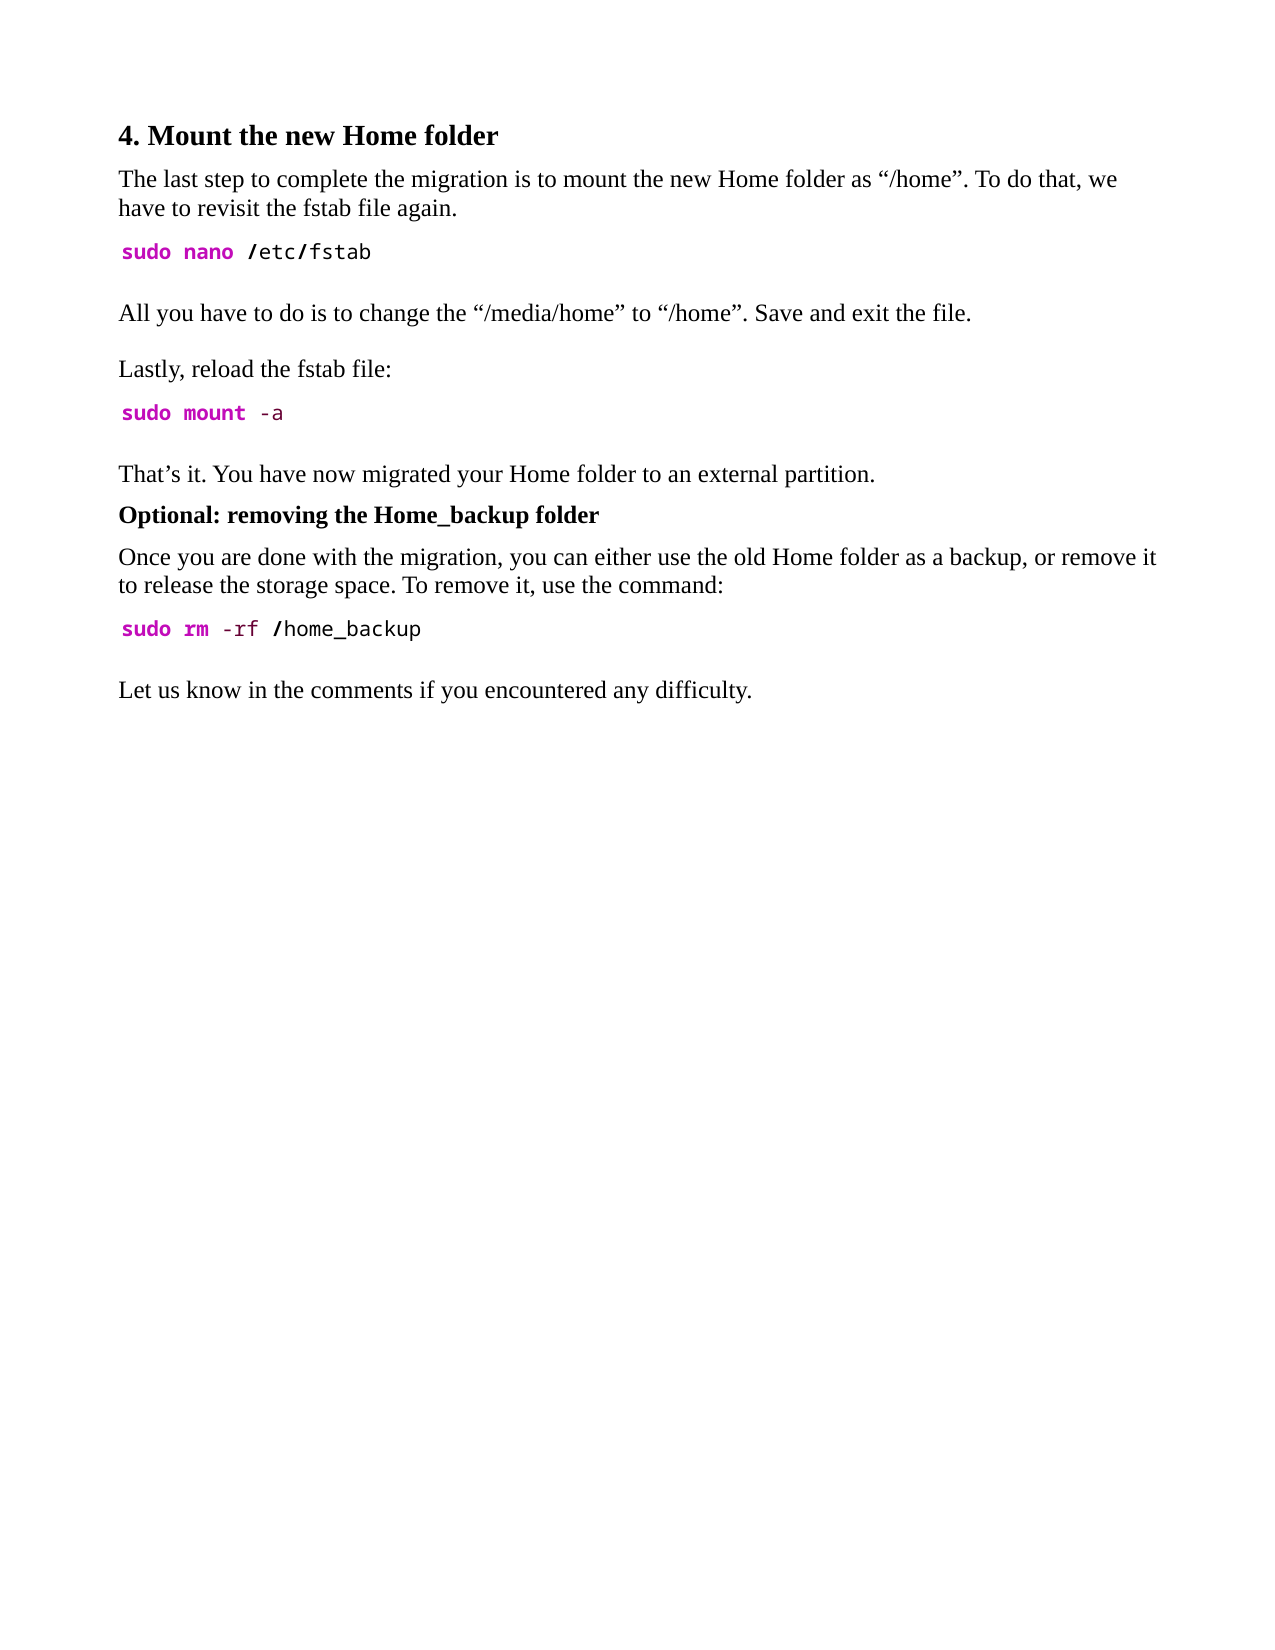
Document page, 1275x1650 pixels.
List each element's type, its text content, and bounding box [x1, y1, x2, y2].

text Let us know in the comments if you encountered any difficulty. [118, 675, 1157, 704]
text That’s it. You have now migrated your Home folder to an external partition. [118, 459, 1157, 488]
table_header sudo mount -a [118, 395, 302, 459]
table_header sudo nano /etc/fstab [118, 234, 392, 298]
text Optional: removing the Home_backup folder [118, 500, 1157, 529]
text The last step to complete the migration is to mount the new Home folder as “/home”. To do that, we have to revisit the fstab file again. [118, 164, 1157, 222]
subtitle 4. Mount the new Home folder [118, 118, 1157, 152]
text All you have to do is to change the “/media/home” to “/home”. Save and exit the file. [118, 298, 1157, 327]
text Once you are done with the migration, you can either use the old Home folder as a backup, or remove it to release the storage space. To remove it, use the command: [118, 542, 1157, 599]
text Lastly, reload the fstab file: [118, 354, 1157, 383]
table_header sudo rm -rf /home_backup [118, 612, 443, 675]
